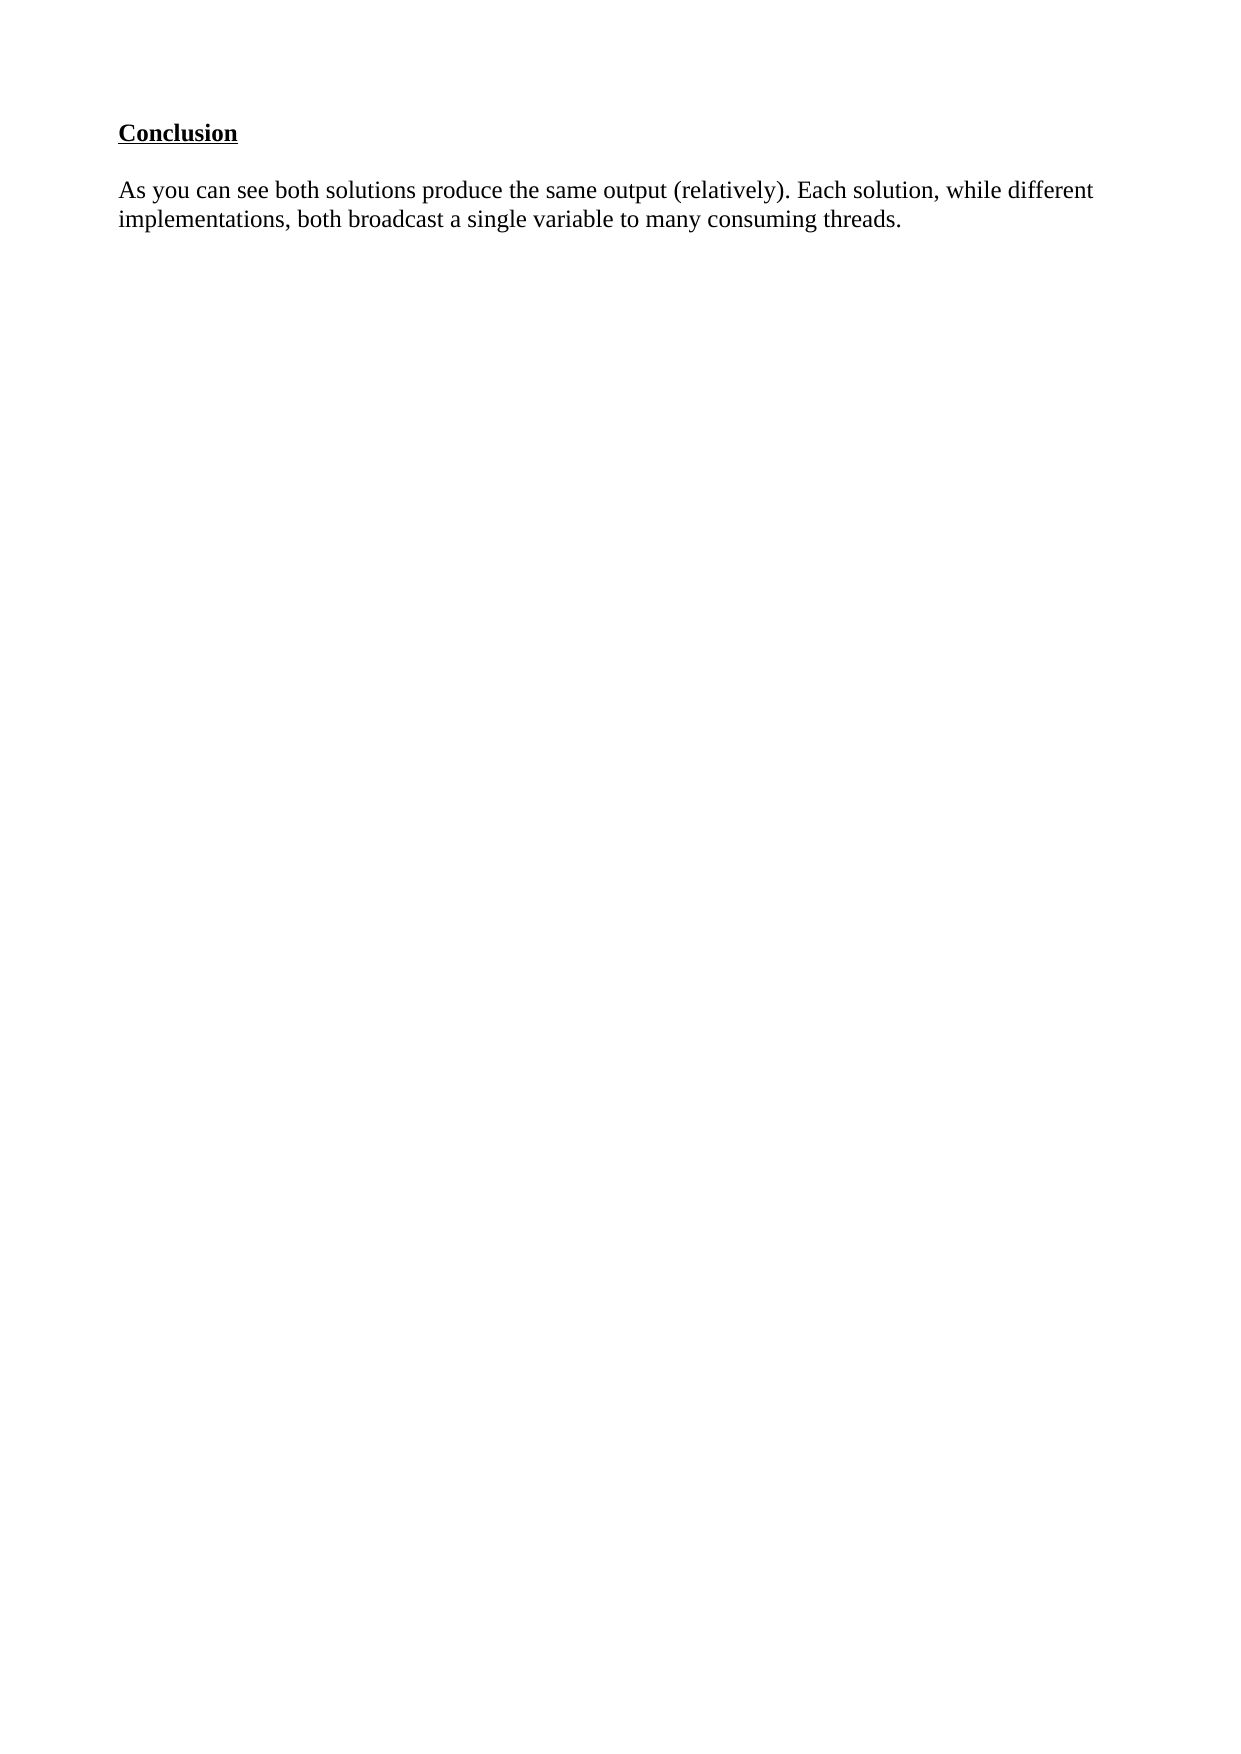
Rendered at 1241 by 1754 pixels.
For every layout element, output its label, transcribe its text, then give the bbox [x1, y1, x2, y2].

text Conclusion [118, 118, 1122, 147]
text As you can see both solutions produce the same output (relatively). Each solution, while different implementations, both broadcast a single variable to many consuming threads. [118, 176, 1122, 233]
